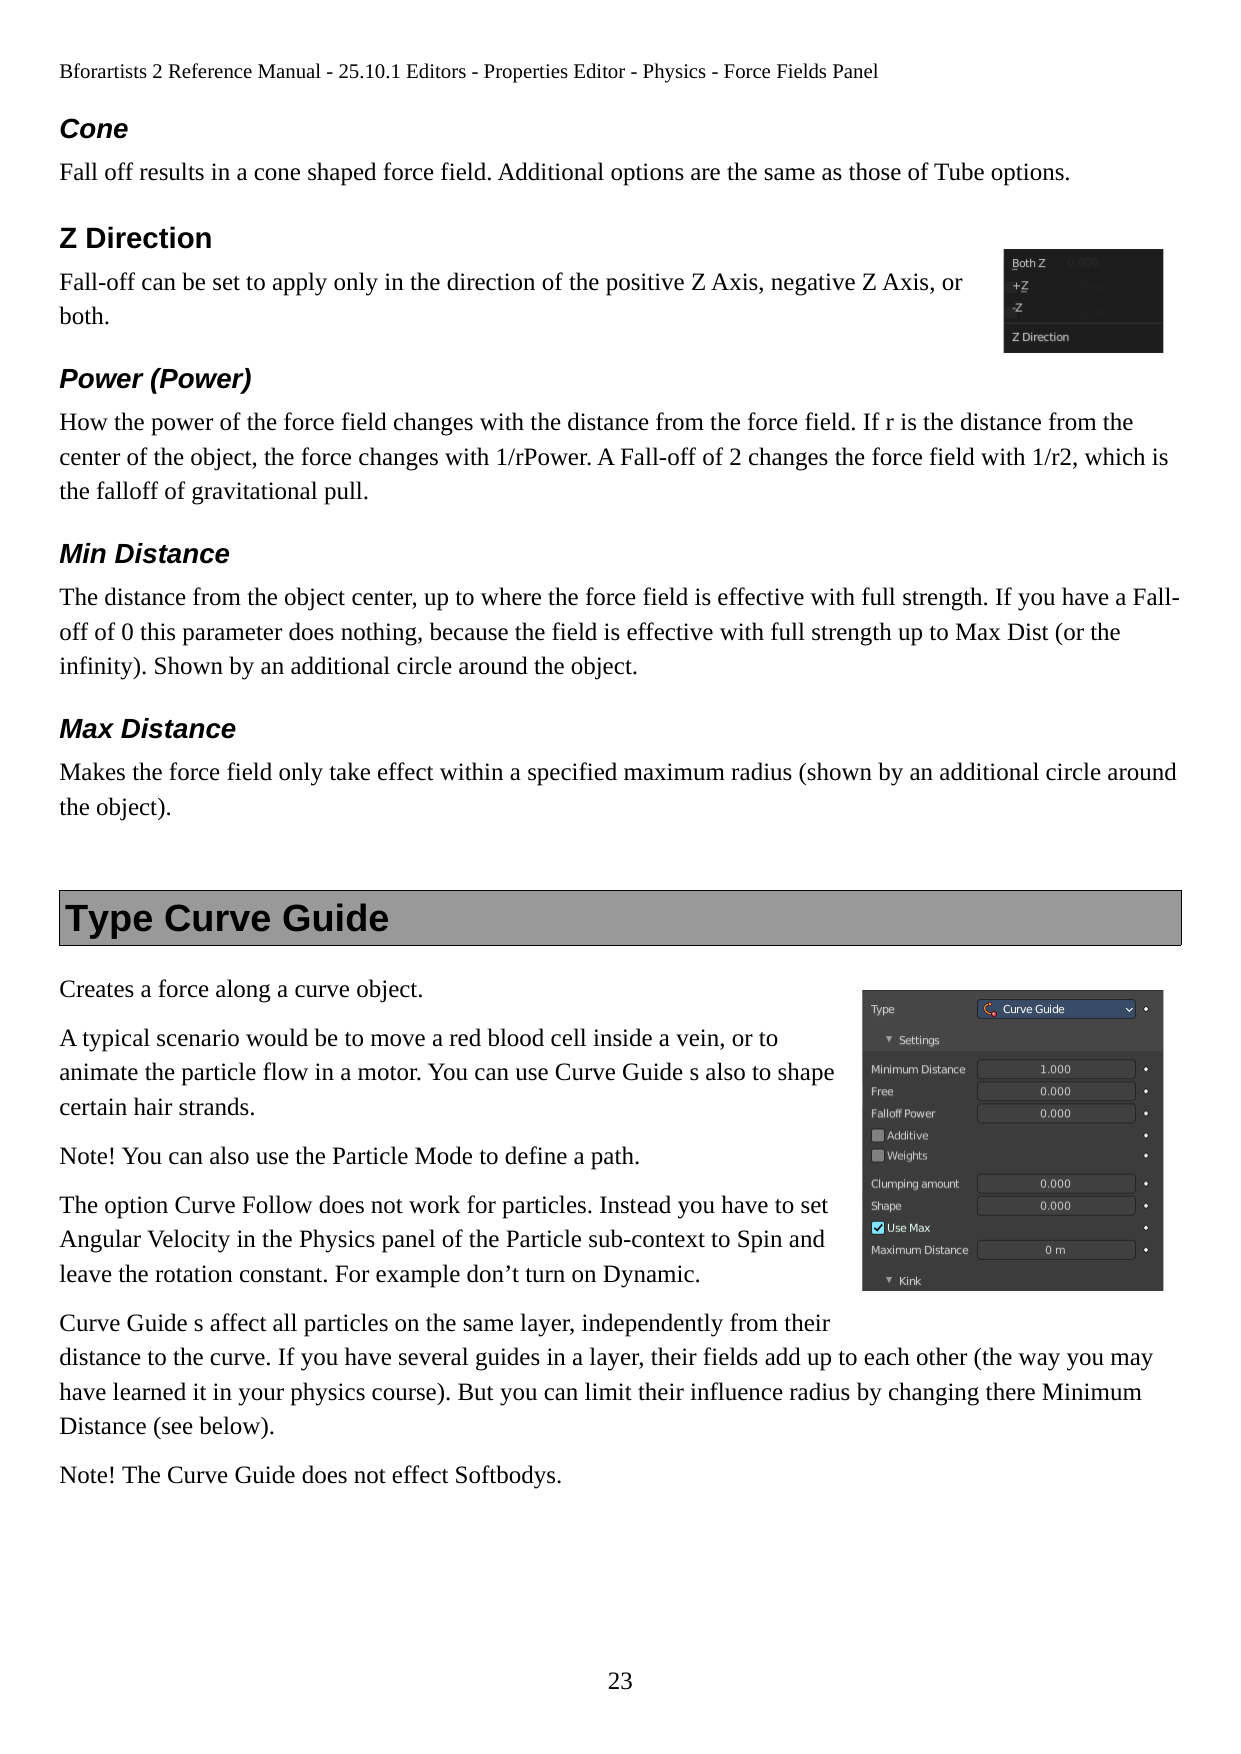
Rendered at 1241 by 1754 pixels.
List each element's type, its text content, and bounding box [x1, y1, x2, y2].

text Note! The Curve Guide does not effect Softbodys. [59, 1460, 1181, 1489]
text Curve Guide s affect all particles on the same layer, independently from their distance to the curve. If you have several guides in a layer, their fields add up to each other (the way you may have learned it in your physics course). But you can limit their influence radius by changing there Minimum Distance (see below). [59, 1308, 1181, 1440]
text How the power of the force field changes with the distance from the force field. If r is the distance from the center of the object, the force changes with 1/rPower. A Fall-off of 2 changes the force field with 1/r2, which is the falloff of gravitational pull. [59, 407, 1181, 505]
text Fall-off can be set to apply only in the direction of the positive Z Axis, negative Z Axis, or both. [59, 267, 1003, 330]
subtitle Max Distance [59, 713, 1181, 744]
picture [862, 990, 1164, 1291]
text Makes the force field only take effect within a specified maximum radius (shown by an additional circle around the object). [59, 757, 1181, 820]
text Creates a force along a curve object. [59, 974, 1181, 1002]
subtitle Cone [59, 113, 1181, 144]
subtitle Power (Power) [59, 363, 1181, 395]
text A typical scenario would be to move a red blood cell inside a vein, or to animate the particle flow in a motor. You can use Curve Guide s also to shape certain hair strands. [59, 1023, 862, 1121]
subtitle Z Direction [59, 221, 1181, 254]
text The option Curve Follow does not work for particles. Instead you have to set Angular Velocity in the Physics panel of the Particle sub-context to Spin and leave the rotation constant. For example don’t turn on Dynamic. [59, 1190, 862, 1288]
text Note! You can also use the Particle Mode to define a path. [59, 1141, 862, 1169]
table_header Type Curve Guide [60, 891, 1181, 945]
picture [1003, 249, 1164, 353]
text Fall off results in a cone shaped force field. Additional options are the same as those of Tube options. [59, 157, 1181, 186]
text The distance from the object center, up to where the force field is effective with full strength. If you have a Fall-off of 0 this parameter does nothing, because the field is effective with full strength up to Max Dist (or the infinity). Shown by an additional circle around the object. [59, 582, 1181, 680]
subtitle Min Distance [59, 538, 1181, 570]
